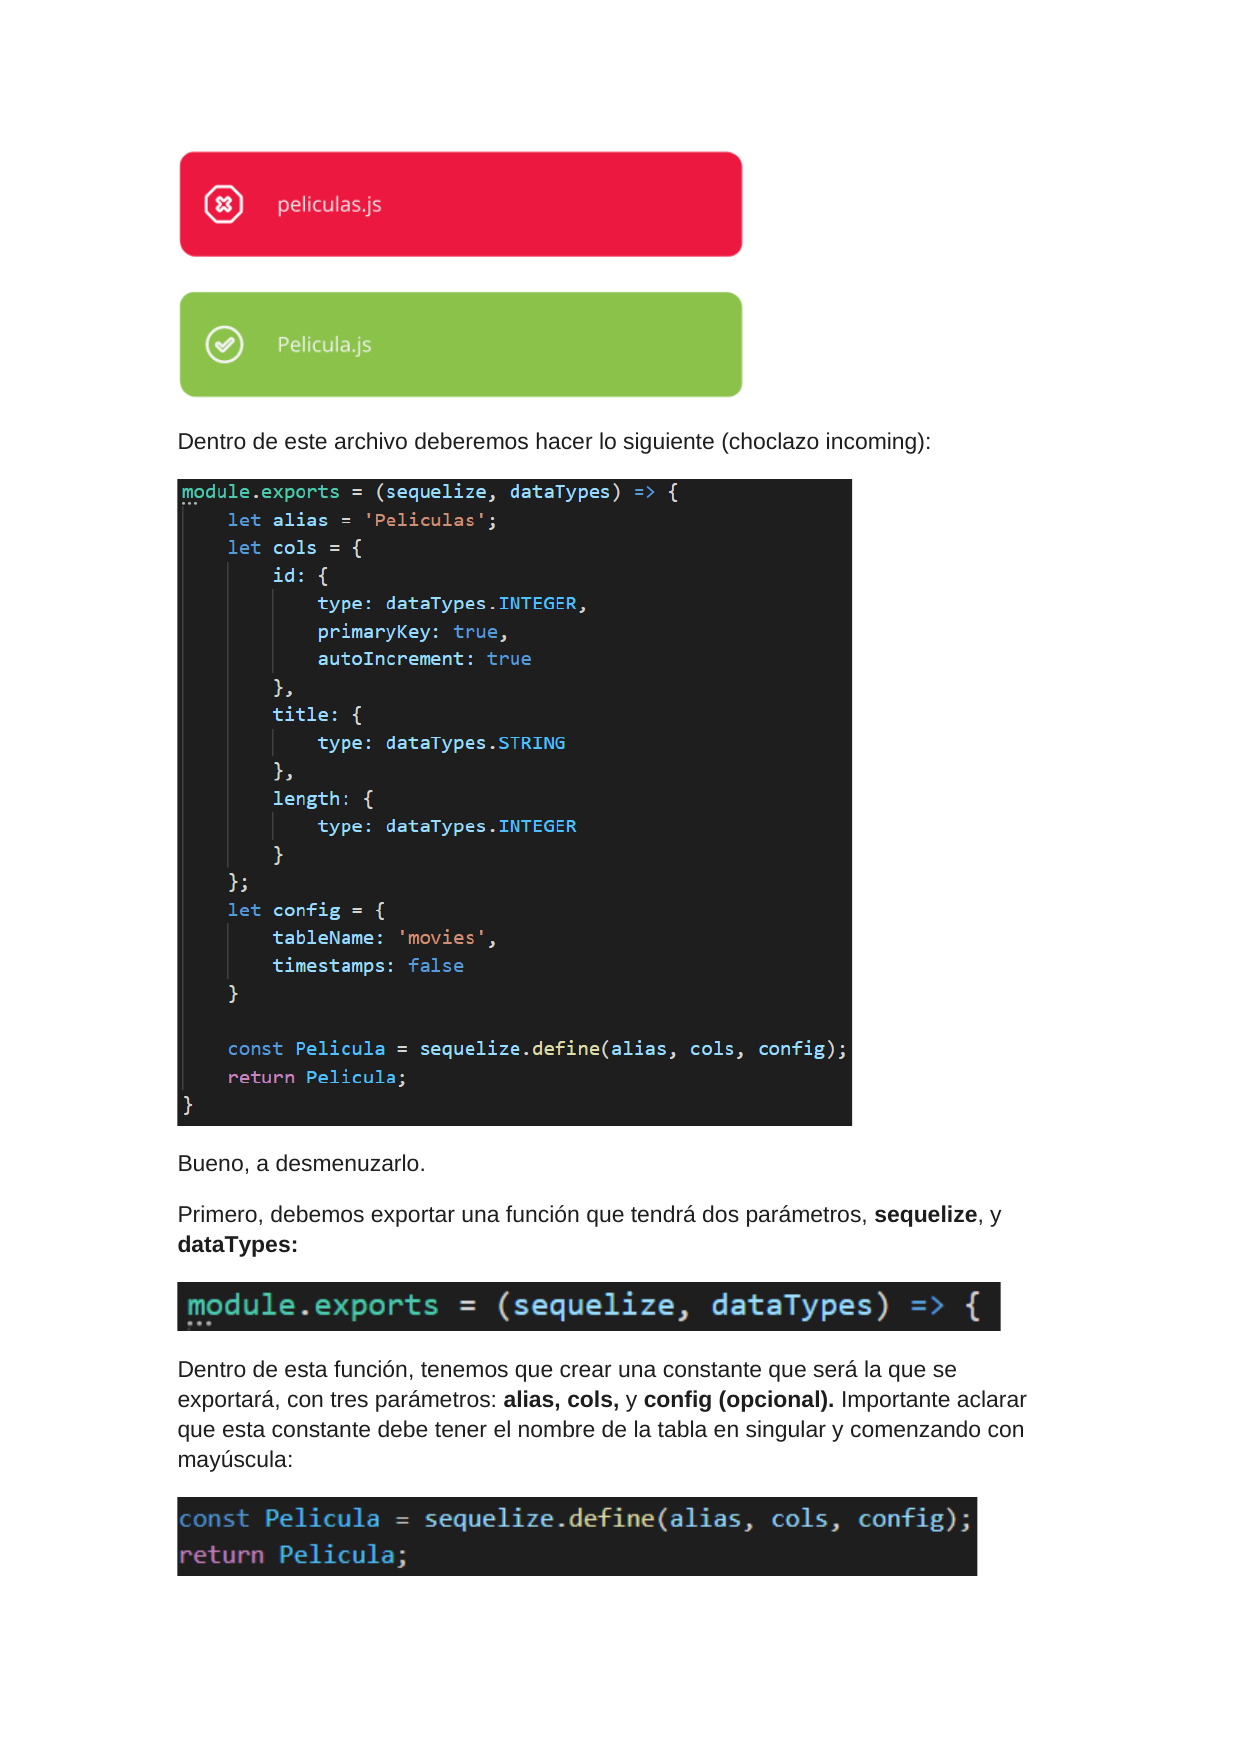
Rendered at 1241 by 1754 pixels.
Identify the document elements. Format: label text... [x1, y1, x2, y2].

text Dentro de este archivo deberemos hacer lo siguiente (choclazo incoming): [177, 428, 1063, 455]
picture [177, 479, 853, 1126]
picture [177, 147, 746, 404]
text Bueno, a desmenuzarlo. [177, 1150, 1063, 1176]
picture [177, 1497, 978, 1576]
text Dentro de esta función, tenemos que crear una constante que será la que se exportará, con tres parámetros: alias, cols, y config (opcional). Importante aclarar que esta constante debe tener el nombre de la tabla en singular y comenzando con mayúscula: [177, 1356, 1063, 1473]
picture [177, 1282, 1001, 1331]
text Primero, debemos exportar una función que tendrá dos parámetros, sequelize, y dataTypes: [177, 1201, 1063, 1258]
